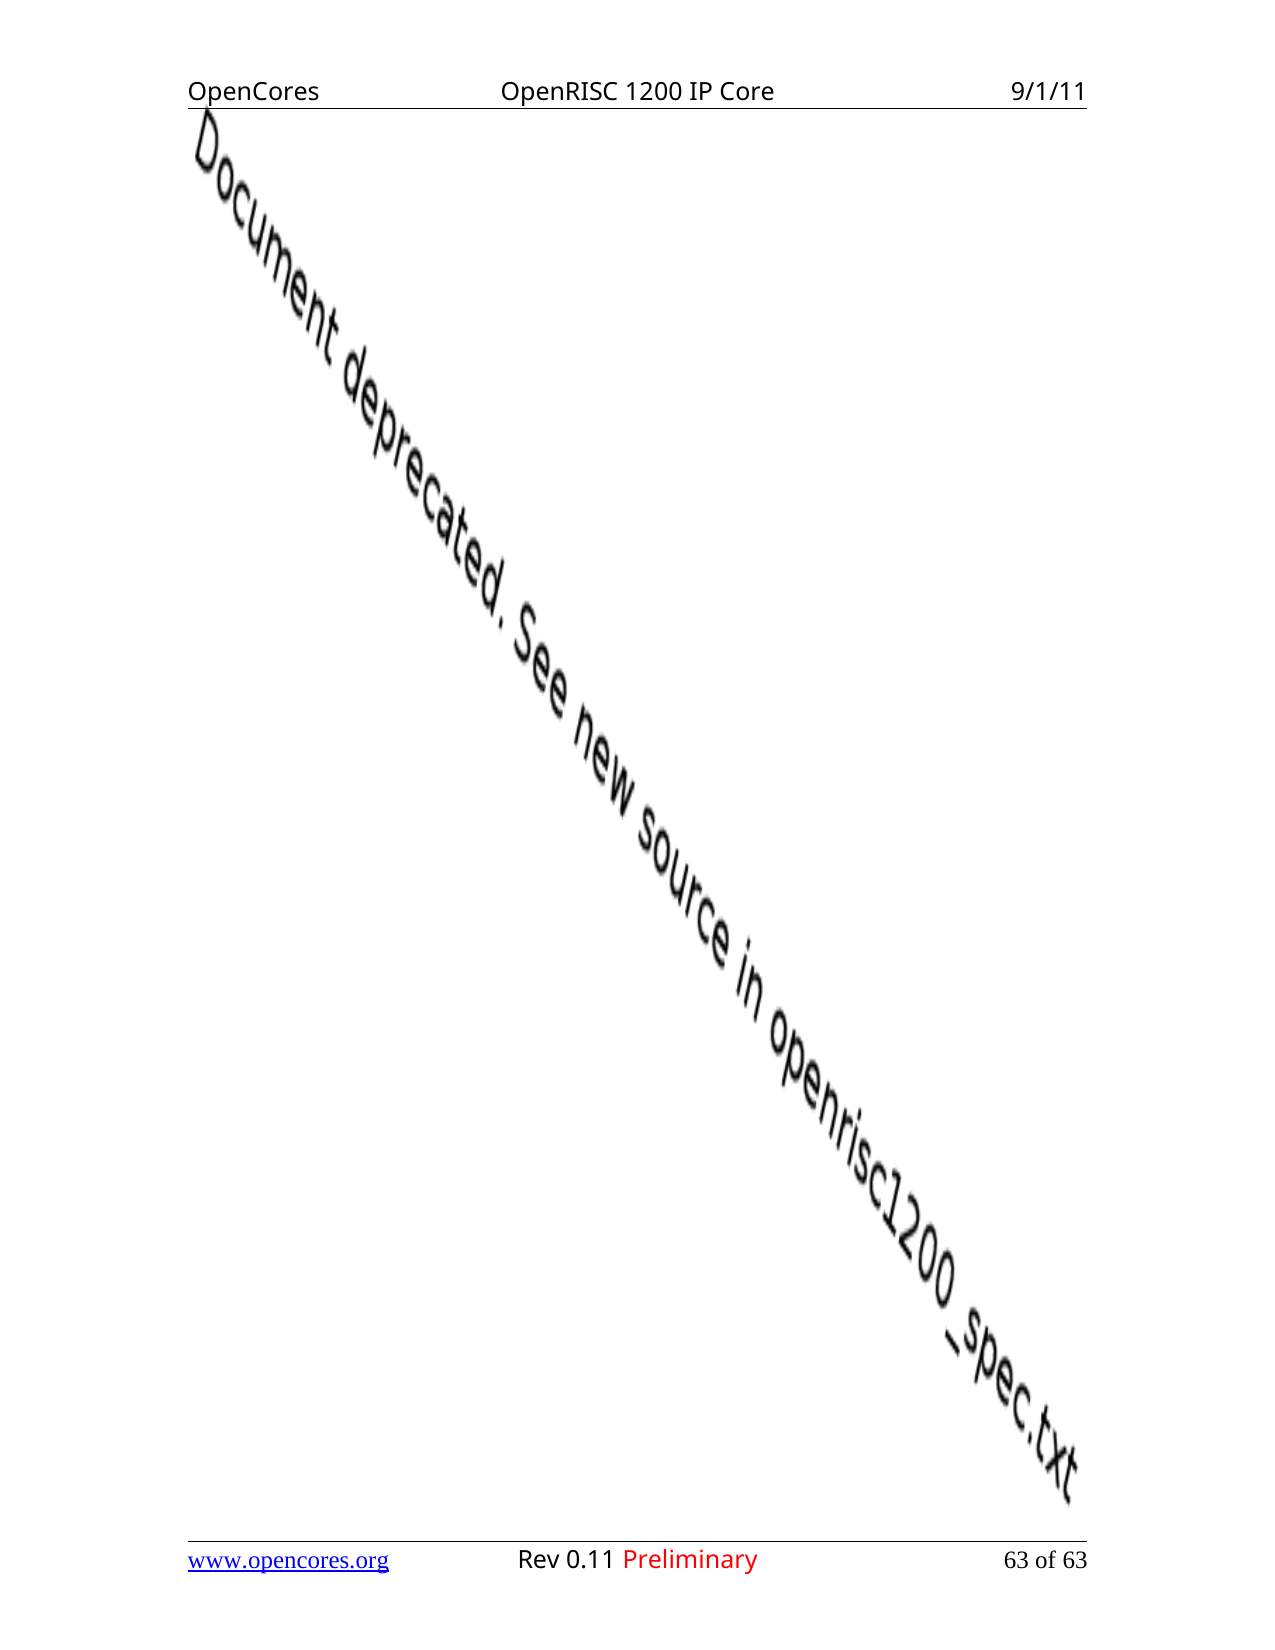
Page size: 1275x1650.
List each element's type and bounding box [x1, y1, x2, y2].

picture [187, 73, 1088, 1576]
picture [264, 1558, 269, 1567]
